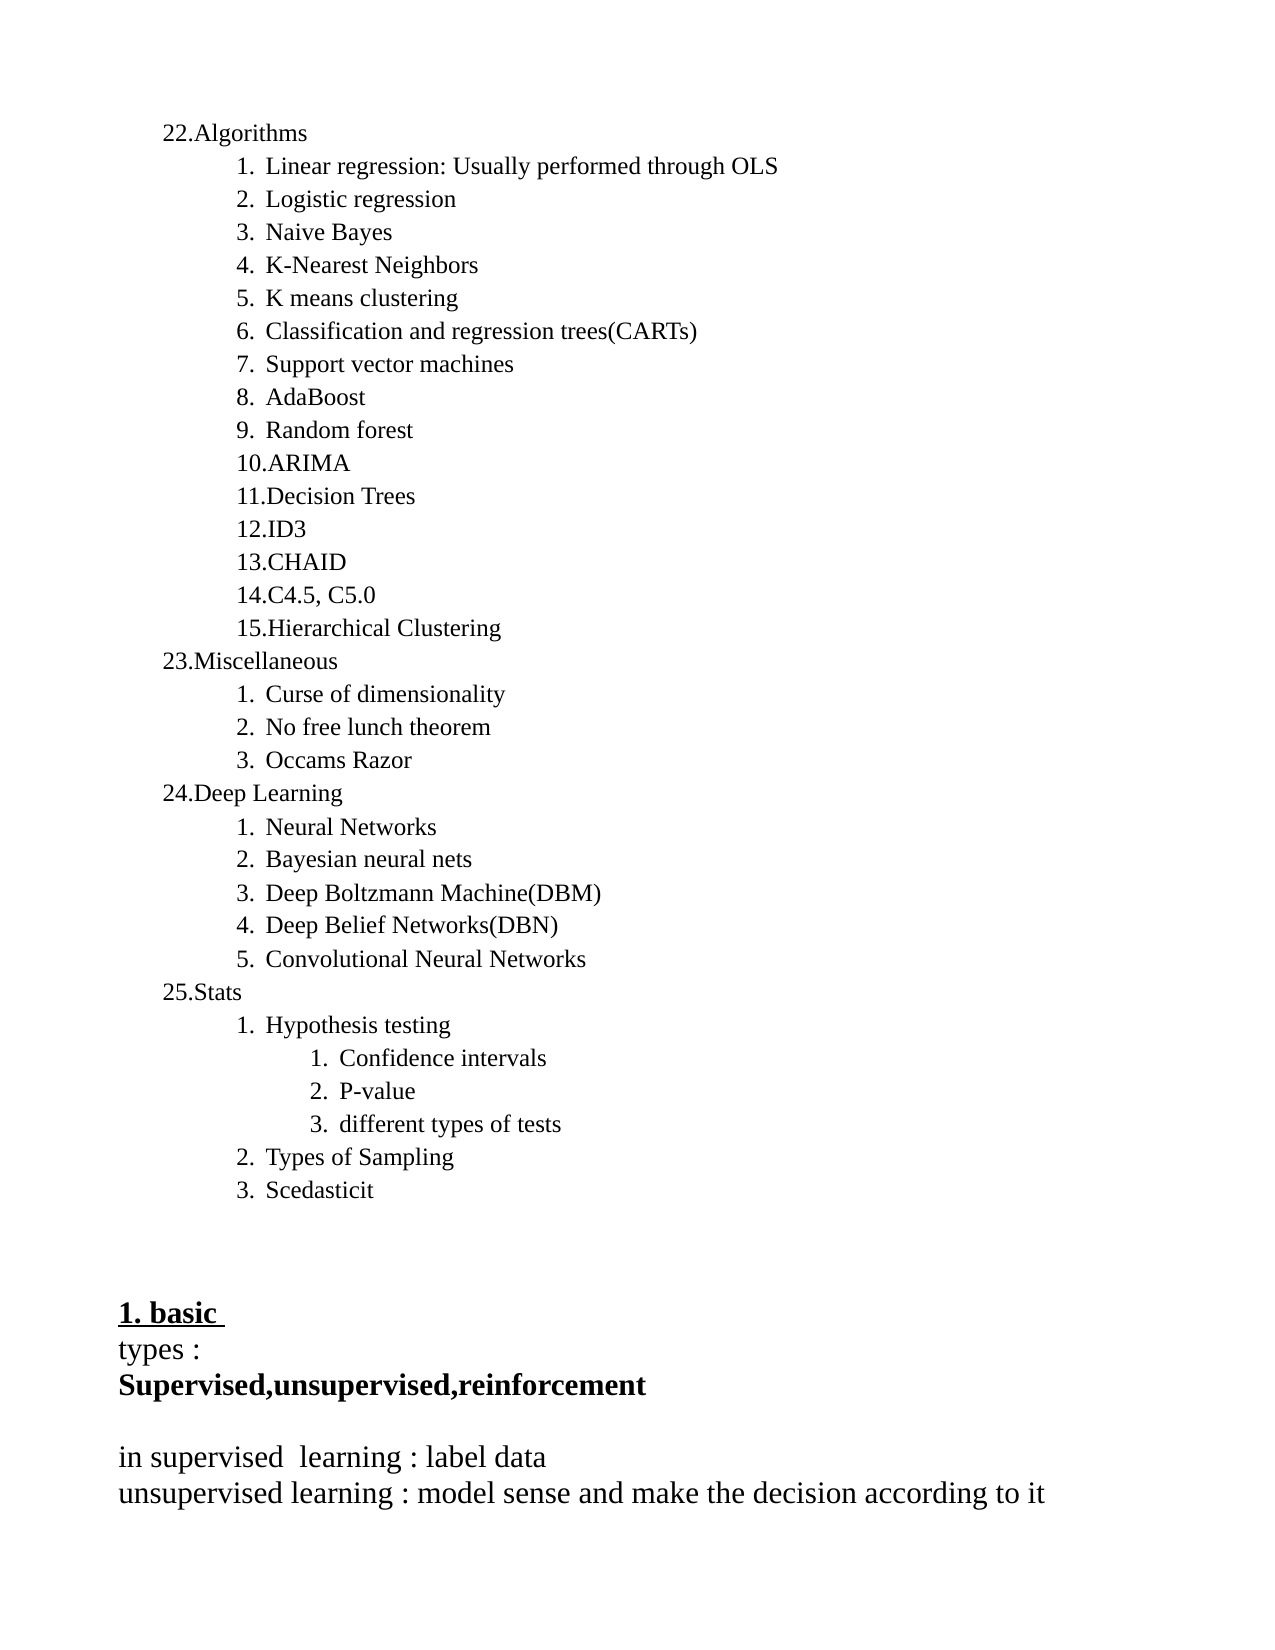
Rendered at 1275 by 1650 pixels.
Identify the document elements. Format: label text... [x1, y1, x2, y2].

list Neural Networks [236, 812, 1157, 840]
list Confidence intervals [309, 1043, 1157, 1071]
list Bayesian neural nets [236, 844, 1157, 873]
list K-Nearest Neighbors [236, 250, 1157, 279]
list Deep Learning [162, 778, 1157, 807]
list Deep Boltzmann Machine(DBM) [236, 878, 1157, 906]
list Deep Belief Networks(DBN) [236, 911, 1157, 939]
list Hierarchical Clustering [236, 613, 1157, 642]
list AdaBoost [236, 382, 1157, 411]
text Supervised,unsupervised,reinforcement [118, 1366, 1157, 1402]
list Naive Bayes [236, 217, 1157, 246]
list Curse of dimensionality [236, 679, 1157, 708]
list Miscellaneous [162, 646, 1157, 675]
list Logistic regression [236, 184, 1157, 213]
list Occams Razor [236, 746, 1157, 774]
list No free lunch theorem [236, 712, 1157, 741]
text types : [118, 1330, 1157, 1366]
list different types of tests [309, 1109, 1157, 1137]
list Decision Trees [236, 481, 1157, 510]
list Hypothesis testing [236, 1010, 1157, 1038]
text in supervised learning : label data [118, 1438, 1157, 1474]
list ARIMA [236, 448, 1157, 477]
list Types of Sampling [236, 1142, 1157, 1171]
list Support vector machines [236, 349, 1157, 378]
text unsupervised learning : model sense and make the decision according to it [118, 1474, 1157, 1510]
list Scedasticit [236, 1175, 1157, 1203]
list C4.5, C5.0 [236, 580, 1157, 609]
list Classification and regression trees(CARTs) [236, 316, 1157, 345]
list ID3 [236, 514, 1157, 543]
list Algorithms [162, 118, 1157, 147]
list Convolutional Neural Networks [236, 944, 1157, 972]
list Stats [162, 977, 1157, 1005]
list P-value [309, 1076, 1157, 1104]
list CHAID [236, 547, 1157, 576]
list Linear regression: Usually performed through OLS [236, 151, 1157, 180]
list K means clustering [236, 283, 1157, 312]
list Random forest [236, 415, 1157, 444]
text 1. basic [118, 1294, 1157, 1330]
